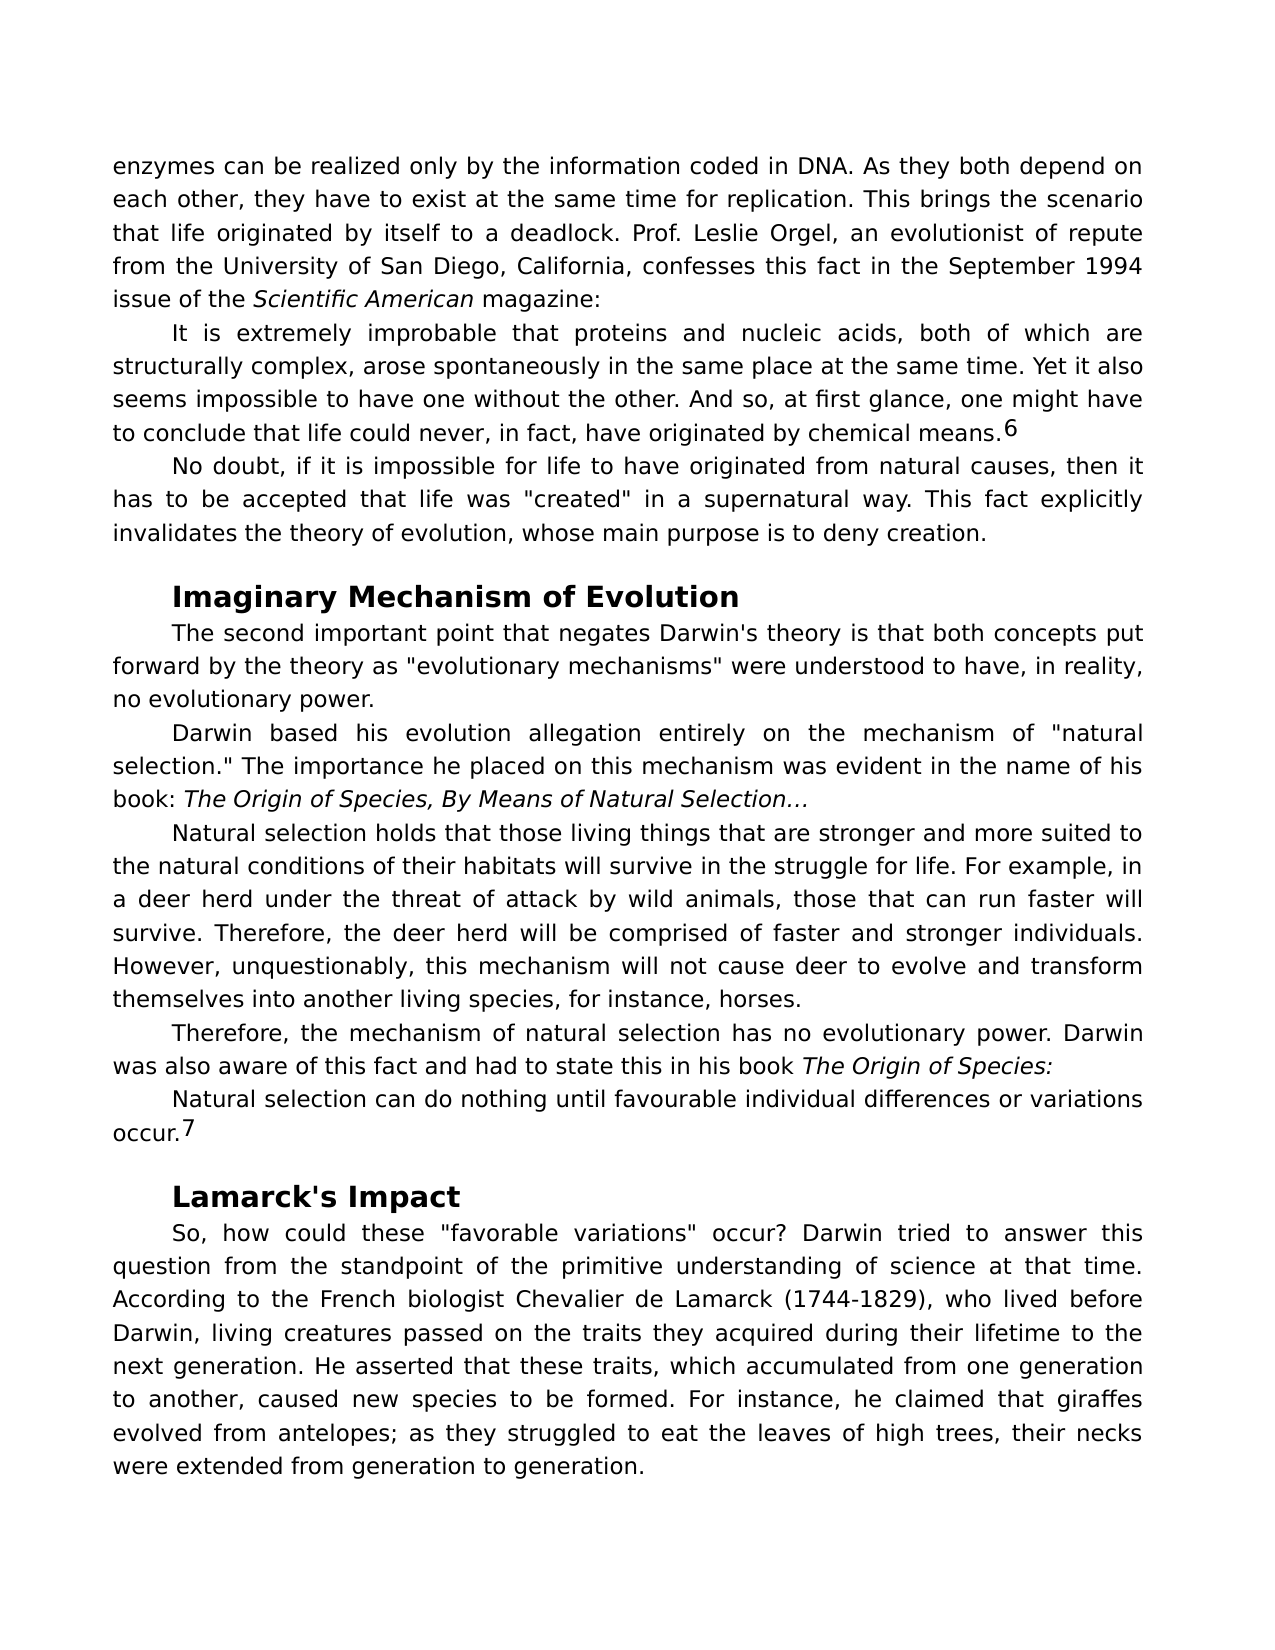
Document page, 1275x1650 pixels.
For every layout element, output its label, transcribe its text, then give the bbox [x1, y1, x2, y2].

text It is extremely improbable that proteins and nucleic acids, both of which are structurally complex, arose spontaneously in the same place at the same time. Yet it also seems impossible to have one without the other. And so, at first glance, one might have to conclude that life could never, in fact, have originated by chemical means.6 [112, 314, 1145, 448]
text Imaginary Mechanism of Evolution [112, 581, 1145, 614]
text Natural selection can do nothing until favourable individual differences or variations occur.7 [112, 1081, 1145, 1148]
text Darwin based his evolution allegation entirely on the mechanism of "natural selection." The importance he placed on this mechanism was evident in the name of his book: The Origin of Species, By Means of Natural Selection… [112, 714, 1145, 814]
text enzymes can be realized only by the information coded in DNA. As they both depend on each other, they have to exist at the same time for replication. This brings the scenario that life originated by itself to a deadlock. Prof. Leslie Orgel, an evolutionist of repute from the University of San Diego, California, confesses this fact in the September 1994 issue of the Scientific American magazine: [112, 148, 1145, 314]
text No doubt, if it is impossible for life to have originated from natural causes, then it has to be accepted that life was "created" in a supernatural way. This fact explicitly invalidates the theory of evolution, whose main purpose is to deny creation. [112, 448, 1145, 548]
text The second important point that negates Darwin's theory is that both concepts put forward by the theory as "evolutionary mechanisms" were understood to have, in reality, no evolutionary power. [112, 614, 1145, 714]
text Lamarck's Impact [112, 1181, 1145, 1214]
text Natural selection holds that those living things that are stronger and more suited to the natural conditions of their habitats will survive in the struggle for life. For example, in a deer herd under the threat of attack by wild animals, those that can run faster will survive. Therefore, the deer herd will be comprised of faster and stronger individuals. However, unquestionably, this mechanism will not cause deer to evolve and transform themselves into another living species, for instance, horses. [112, 814, 1145, 1014]
text So, how could these "favorable variations" occur? Darwin tried to answer this question from the standpoint of the primitive understanding of science at that time. According to the French biologist Chevalier de Lamarck (1744-1829), who lived before Darwin, living creatures passed on the traits they acquired during their lifetime to the next generation. He asserted that these traits, which accumulated from one generation to another, caused new species to be formed. For instance, he claimed that giraffes evolved from antelopes; as they struggled to eat the leaves of high trees, their necks were extended from generation to generation. [112, 1214, 1145, 1481]
text Therefore, the mechanism of natural selection has no evolutionary power. Darwin was also aware of this fact and had to state this in his book The Origin of Species: [112, 1014, 1145, 1081]
